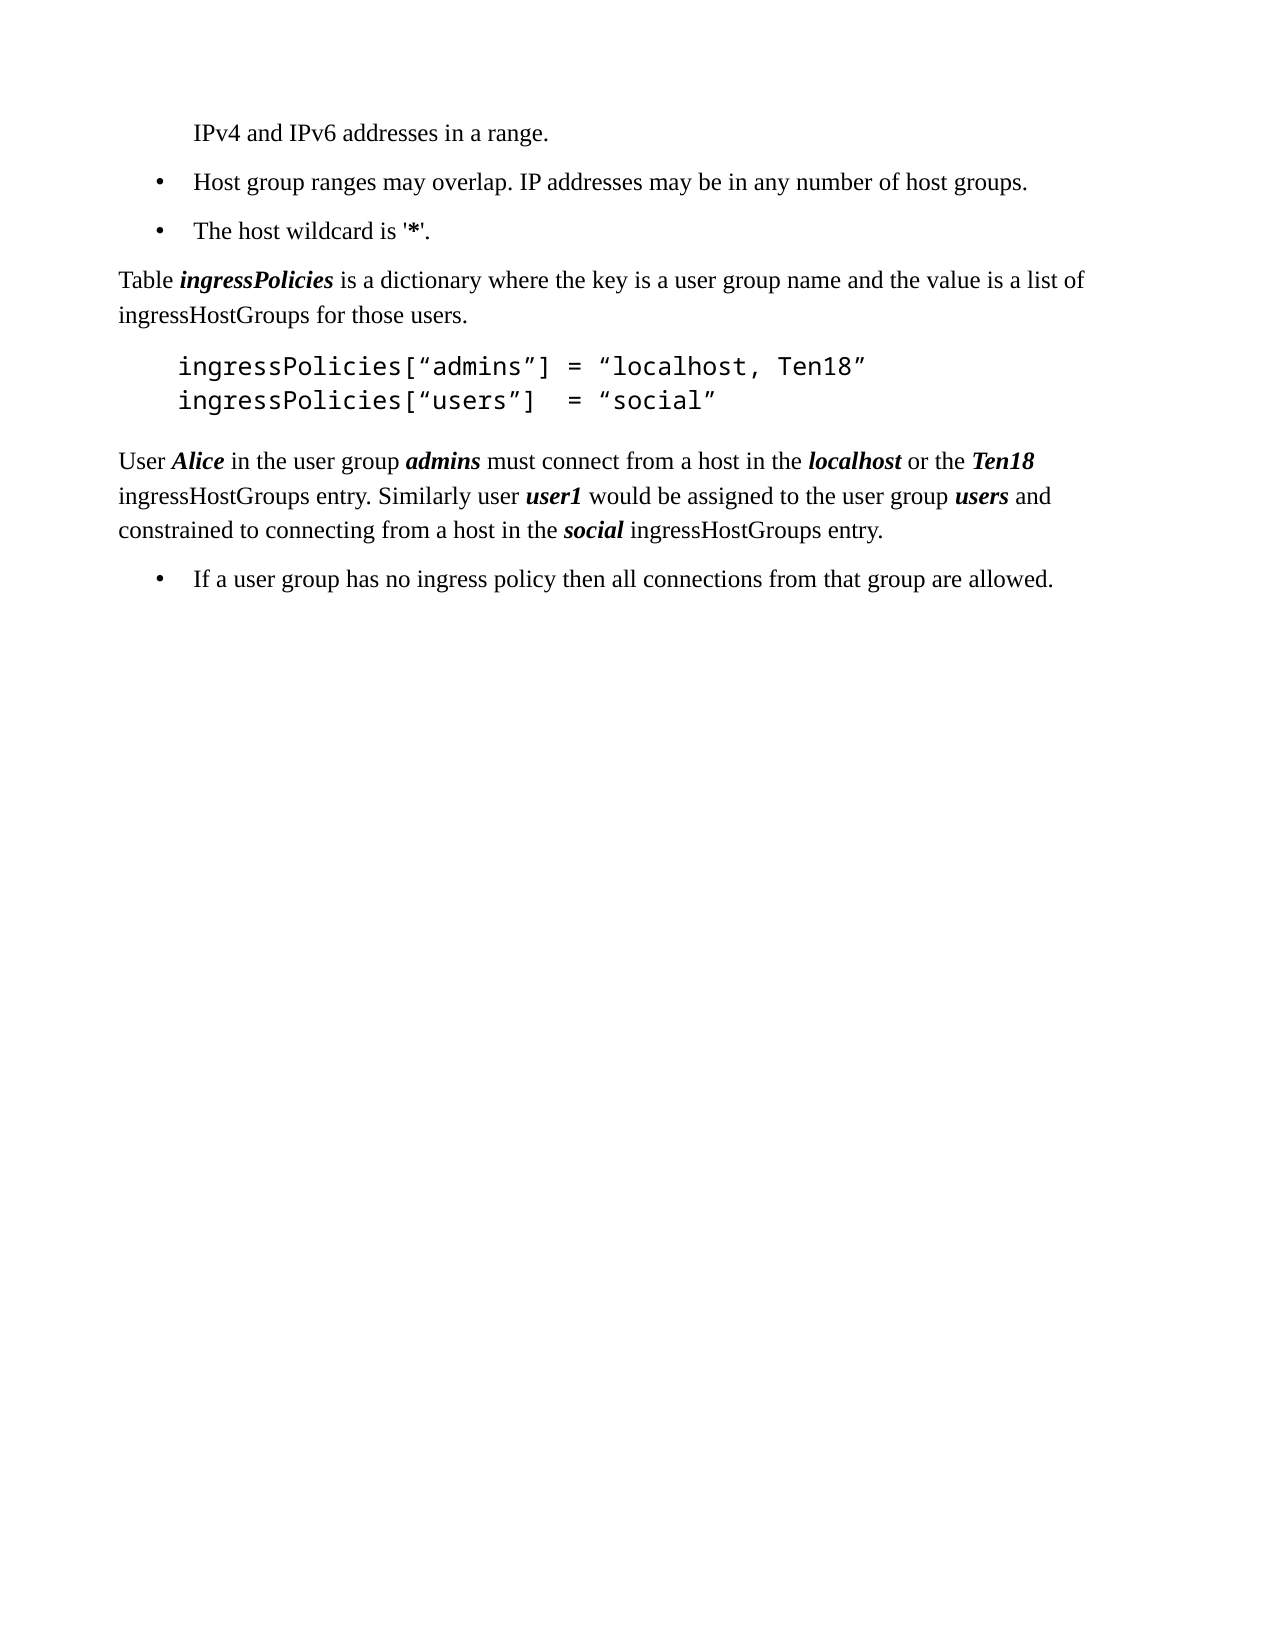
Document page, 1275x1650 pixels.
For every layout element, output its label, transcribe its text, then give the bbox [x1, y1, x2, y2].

list The host wildcard is '*'. [156, 216, 1157, 245]
text User Alice in the user group admins must connect from a host in the localhost or the Ten18 ingressHostGroups entry. Similarly user user1 would be assigned to the user group users and constrained to connecting from a host in the social ingressHostGroups entry. [118, 446, 1157, 544]
text ingressPolicies[“admins”] = “localhost, Ten18” ingressPolicies[“users”] = “social” [177, 349, 1098, 417]
list IPv4 and IPv6 addresses in a range. [156, 118, 1157, 147]
text Table ingressPolicies is a dictionary where the key is a user group name and the value is a list of ingressHostGroups for those users. [118, 265, 1157, 328]
list If a user group has no ingress policy then all connections from that group are allowed. [156, 564, 1157, 593]
list Host group ranges may overlap. IP addresses may be in any number of host groups. [156, 167, 1157, 196]
